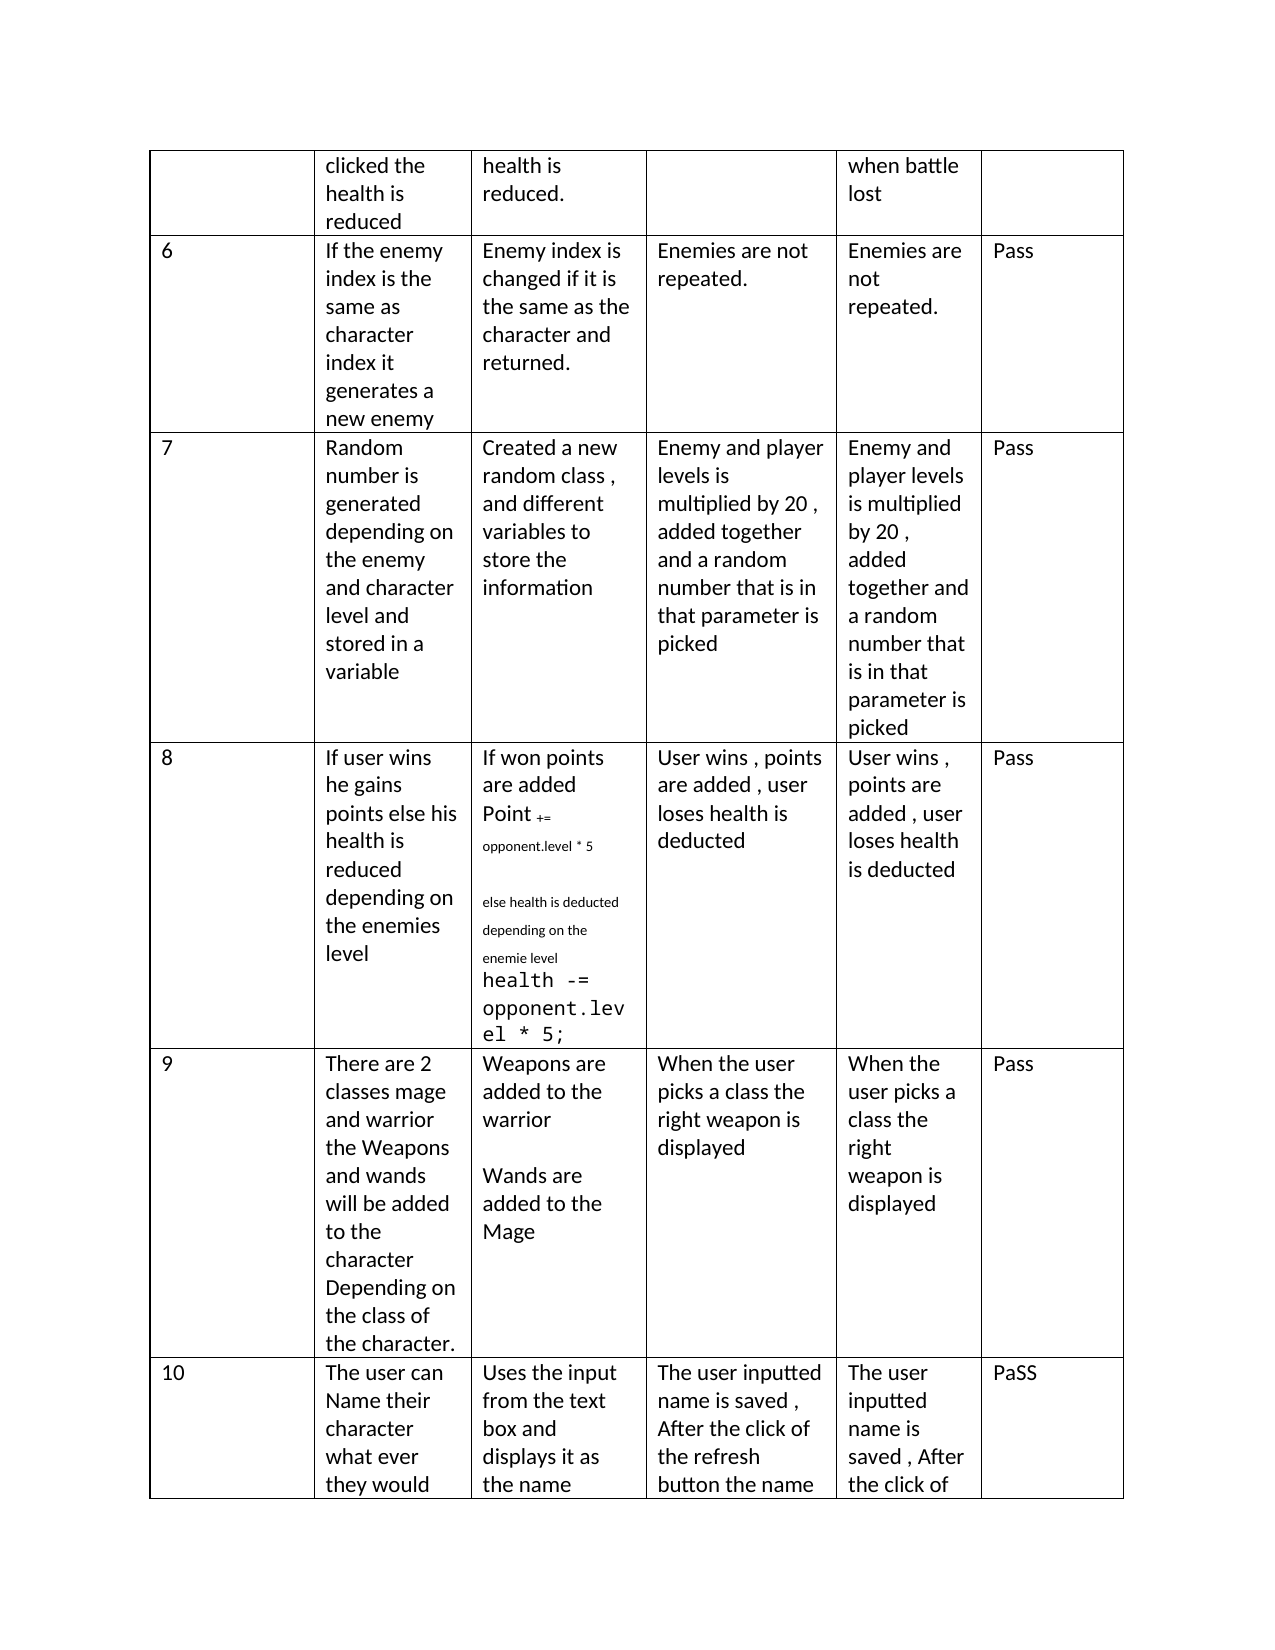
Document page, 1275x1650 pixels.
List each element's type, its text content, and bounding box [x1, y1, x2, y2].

table_cell 9 [151, 1049, 314, 1357]
table_cell 7 [151, 433, 314, 742]
table_cell User wins , points are added , user loses health is deducted [837, 743, 981, 1048]
table_cell Enemies are not repeated. [837, 236, 981, 432]
table_cell There are 2 classes mage and warrior the Weapons and wands will be added to the character Depending on the class of the character. [315, 1049, 471, 1357]
table_cell when battle lost [837, 151, 981, 235]
table_cell Pass [982, 743, 1123, 1048]
table_cell When the user picks a class the right weapon is displayed [837, 1049, 981, 1357]
table_cell Random number is generated depending on the enemy and character level and stored in a variable [315, 433, 471, 742]
table_cell Created a new random class , and different variables to store the information [472, 433, 646, 742]
table_cell Enemies are not repeated. [647, 236, 836, 432]
table_cell Enemy and player levels is multiplied by 20 , added together and a random number that is in that parameter is picked [837, 433, 981, 742]
table_cell Enemy index is changed if it is the same as the character and returned. [472, 236, 646, 432]
table_cell health is reduced. [472, 151, 646, 235]
table_cell When the user picks a class the right weapon is displayed [647, 1049, 836, 1357]
table_cell [151, 151, 314, 235]
table_cell The user inputted name is saved , After the click of [837, 1358, 981, 1498]
table_cell 6 [151, 236, 314, 432]
table_cell Weapons are added to the warrior Wands are added to the Mage [472, 1049, 646, 1357]
table_cell The user can Name their character what ever they would [315, 1358, 471, 1498]
table_cell Enemy and player levels is multiplied by 20 , added together and a random number that is in that parameter is picked [647, 433, 836, 742]
table_cell If user wins he gains points else his health is reduced depending on the enemies level [315, 743, 471, 1048]
table_cell clicked the health is reduced [315, 151, 471, 235]
table_cell 8 [151, 743, 314, 1048]
table_cell User wins , points are added , user loses health is deducted [647, 743, 836, 1048]
table_cell If won points are added Point += opponent.level * 5 else health is deducted depending on the enemie level health -= opponent.level * 5; [472, 743, 646, 1048]
table_cell Pass [982, 236, 1123, 432]
table_cell If the enemy index is the same as character index it generates a new enemy [315, 236, 471, 432]
table_cell [982, 151, 1123, 235]
table_cell Pass [982, 1049, 1123, 1357]
table_cell PaSS [982, 1358, 1123, 1498]
table_cell 10 [151, 1358, 314, 1498]
table_cell [647, 151, 836, 235]
table_cell Uses the input from the text box and displays it as the name [472, 1358, 646, 1498]
table_cell The user inputted name is saved , After the click of the refresh button the name [647, 1358, 836, 1498]
table_cell Pass [982, 433, 1123, 742]
